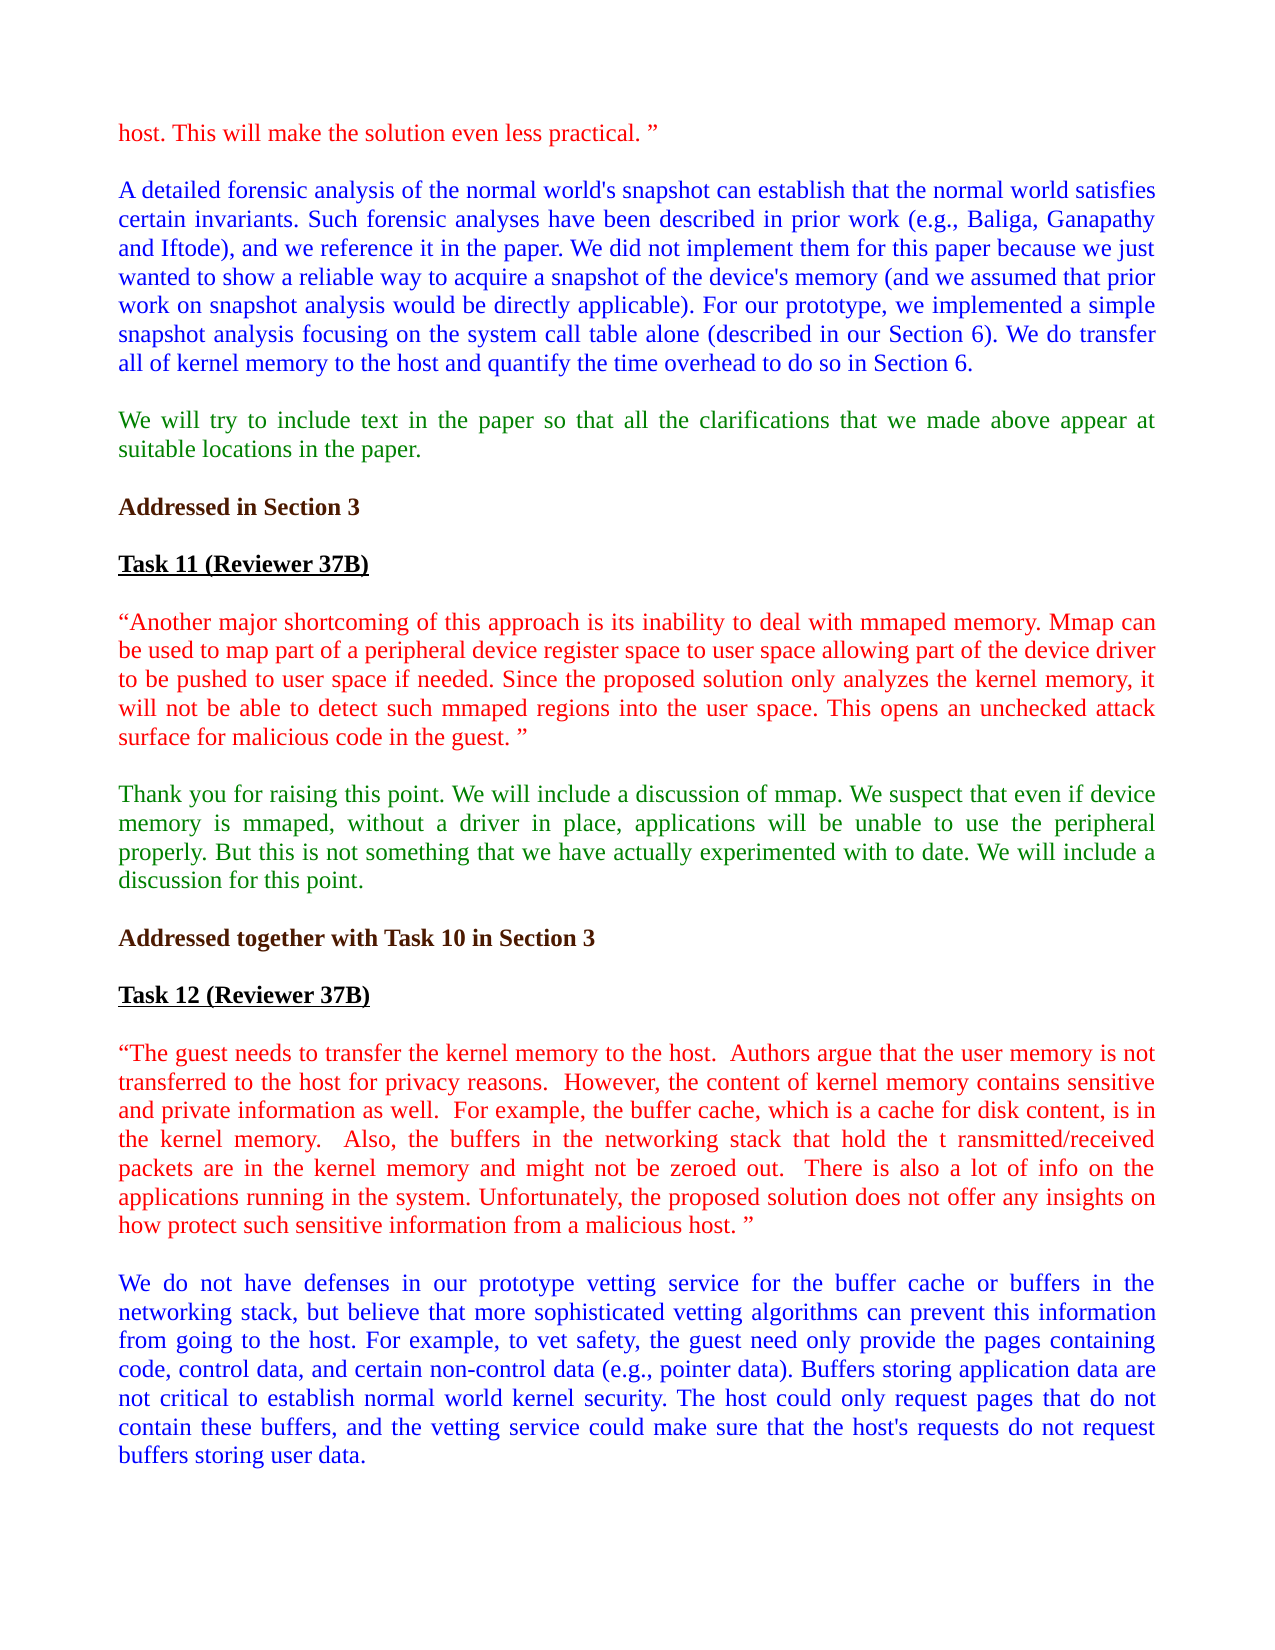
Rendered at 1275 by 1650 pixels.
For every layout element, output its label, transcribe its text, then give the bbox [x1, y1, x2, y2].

text We do not have defenses in our prototype vetting service for the buffer cache or buffers in the networking stack, but believe that more sophisticated vetting algorithms can prevent this information from going to the host. For example, to vet safety, the guest need only provide the pages containing code, control data, and certain non-control data (e.g., pointer data). Buffers storing application data are not critical to establish normal world kernel security. The host could only request pages that do not contain these buffers, and the vetting service could make sure that the host's requests do not request buffers storing user data. [118, 1268, 1157, 1469]
text Task 12 (Reviewer 37B) [118, 981, 1157, 1009]
text Addressed in Section 3 [118, 492, 1157, 521]
text A detailed forensic analysis of the normal world's snapshot can establish that the normal world satisfies certain invariants. Such forensic analyses have been described in prior work (e.g., Baliga, Ganapathy and Iftode), and we reference it in the paper. We did not implement them for this paper because we just wanted to show a reliable way to acquire a snapshot of the device's memory (and we assumed that prior work on snapshot analysis would be directly applicable). For our prototype, we implemented a simple snapshot analysis focusing on the system call table alone (described in our Section 6). We do transfer all of kernel memory to the host and quantify the time overhead to do so in Section 6. [118, 176, 1157, 377]
text Thank you for raising this point. We will include a discussion of mmap. We suspect that even if device memory is mmaped, without a driver in place, applications will be unable to use the peripheral properly. But this is not something that we have actually experimented with to date. We will include a discussion for this point. [118, 779, 1157, 894]
text We will try to include text in the paper so that all the clarifications that we made above appear at suitable locations in the paper. [118, 406, 1157, 463]
text “Another major shortcoming of this approach is its inability to deal with mmaped memory. Mmap can be used to map part of a peripheral device register space to user space allowing part of the device driver to be pushed to user space if needed. Since the proposed solution only analyzes the kernel memory, it will not be able to detect such mmaped regions into the user space. This opens an unchecked attack surface for malicious code in the guest. ” [118, 607, 1157, 751]
text host. This will make the solution even less practical. ” [118, 118, 1157, 147]
text Addressed together with Task 10 in Section 3 [118, 923, 1157, 952]
text Task 11 (Reviewer 37B) [118, 549, 1157, 578]
text “The guest needs to transfer the kernel memory to the host. Authors argue that the user memory is not transferred to the host for privacy reasons. However, the content of kernel memory contains sensitive and private information as well. For example, the buffer cache, which is a cache for disk content, is in the kernel memory. Also, the buffers in the networking stack that hold the t ransmitted/received packets are in the kernel memory and might not be zeroed out. There is also a lot of info on the applications running in the system. Unfortunately, the proposed solution does not offer any insights on how protect such sensitive information from a malicious host. ” [118, 1038, 1157, 1239]
